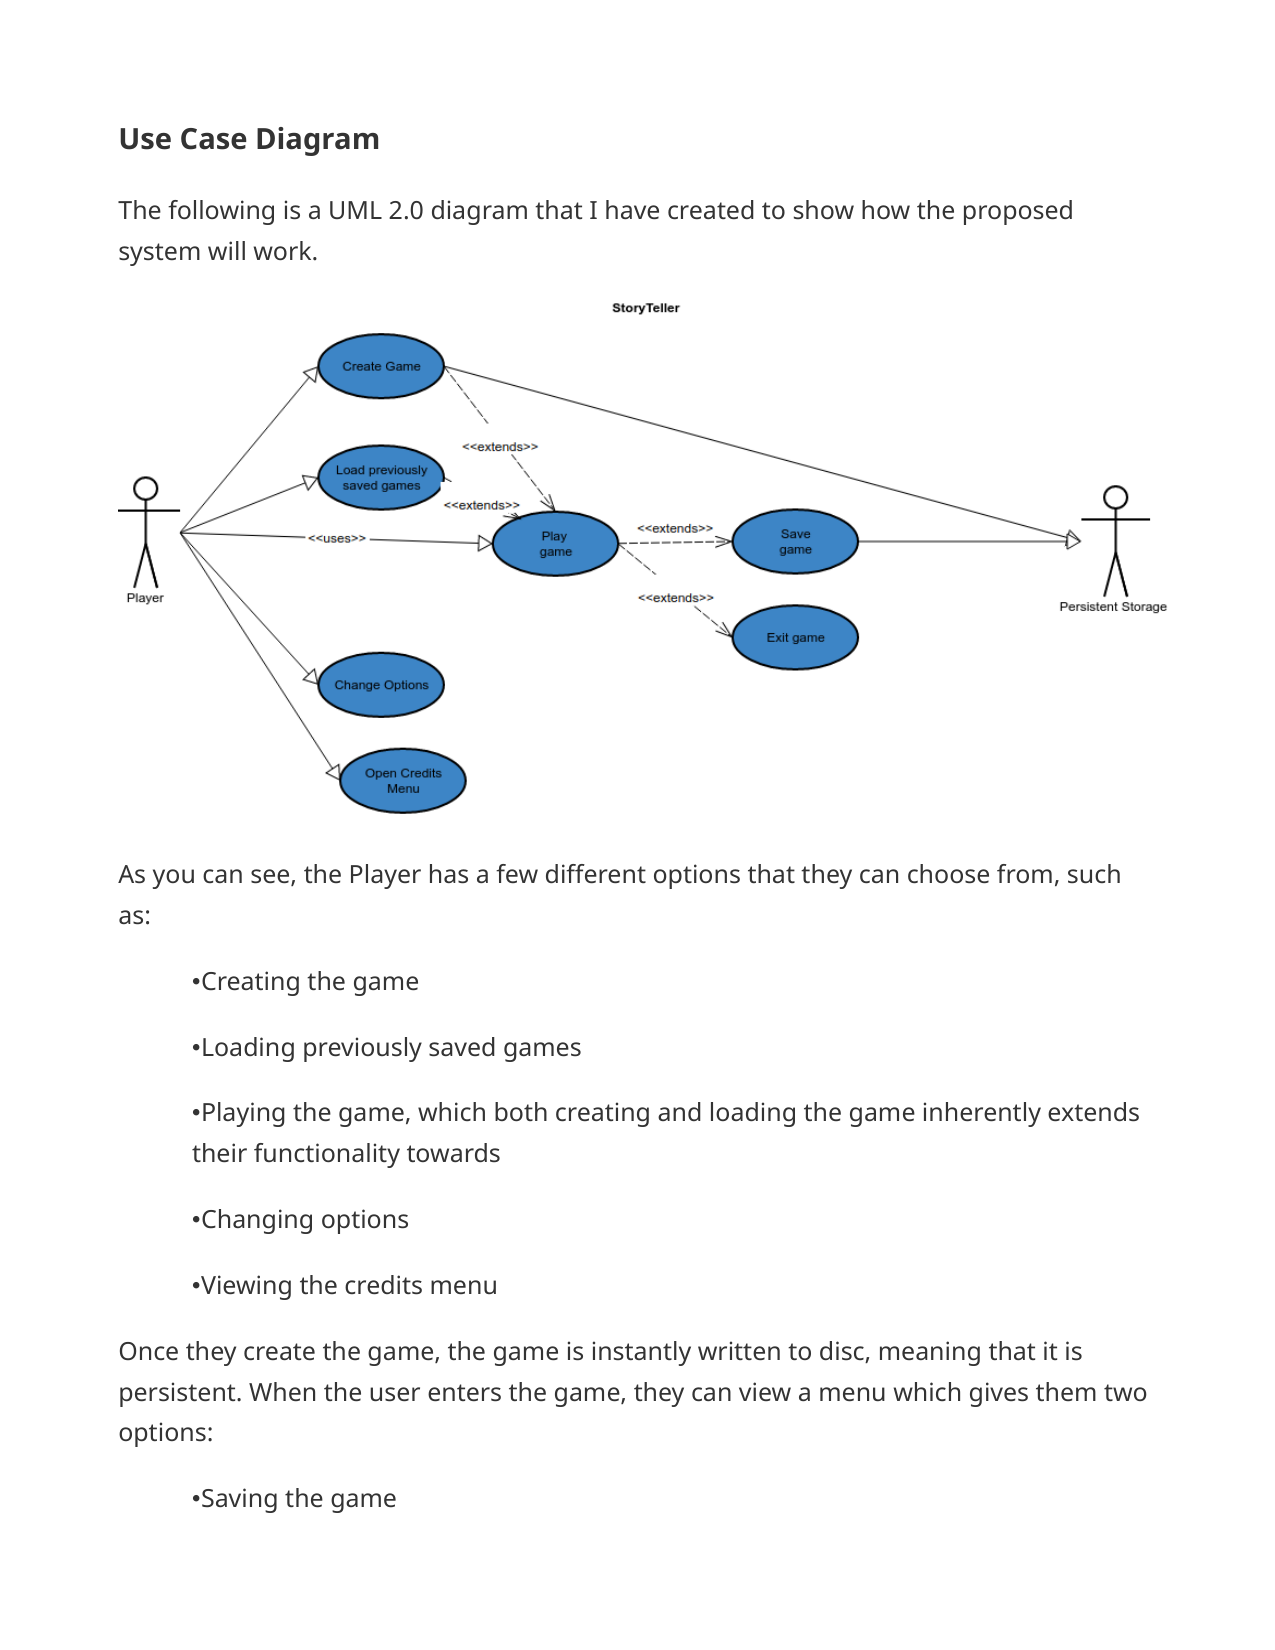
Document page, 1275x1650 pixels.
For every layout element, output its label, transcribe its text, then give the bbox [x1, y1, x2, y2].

subtitle Use Case Diagram [118, 118, 1157, 158]
picture [118, 299, 1173, 826]
list Changing options [118, 1202, 1157, 1236]
list Loading previously saved games [118, 1029, 1157, 1063]
text As you can see, the Player has a few different options that they can choose from, such as: [118, 857, 1157, 932]
list Saving the game [118, 1481, 1157, 1515]
list Creating the game [118, 963, 1157, 997]
list Viewing the credits menu [118, 1267, 1157, 1302]
text The following is a UML 2.0 diagram that I have created to show how the proposed system will work. [118, 193, 1157, 268]
text Once they create the game, the game is instantly written to disc, meaning that it is persistent. When the user enters the game, they can view a menu which gives them two options: [118, 1333, 1157, 1449]
list Playing the game, which both creating and loading the game inherently extends their functionality towards [118, 1095, 1157, 1170]
